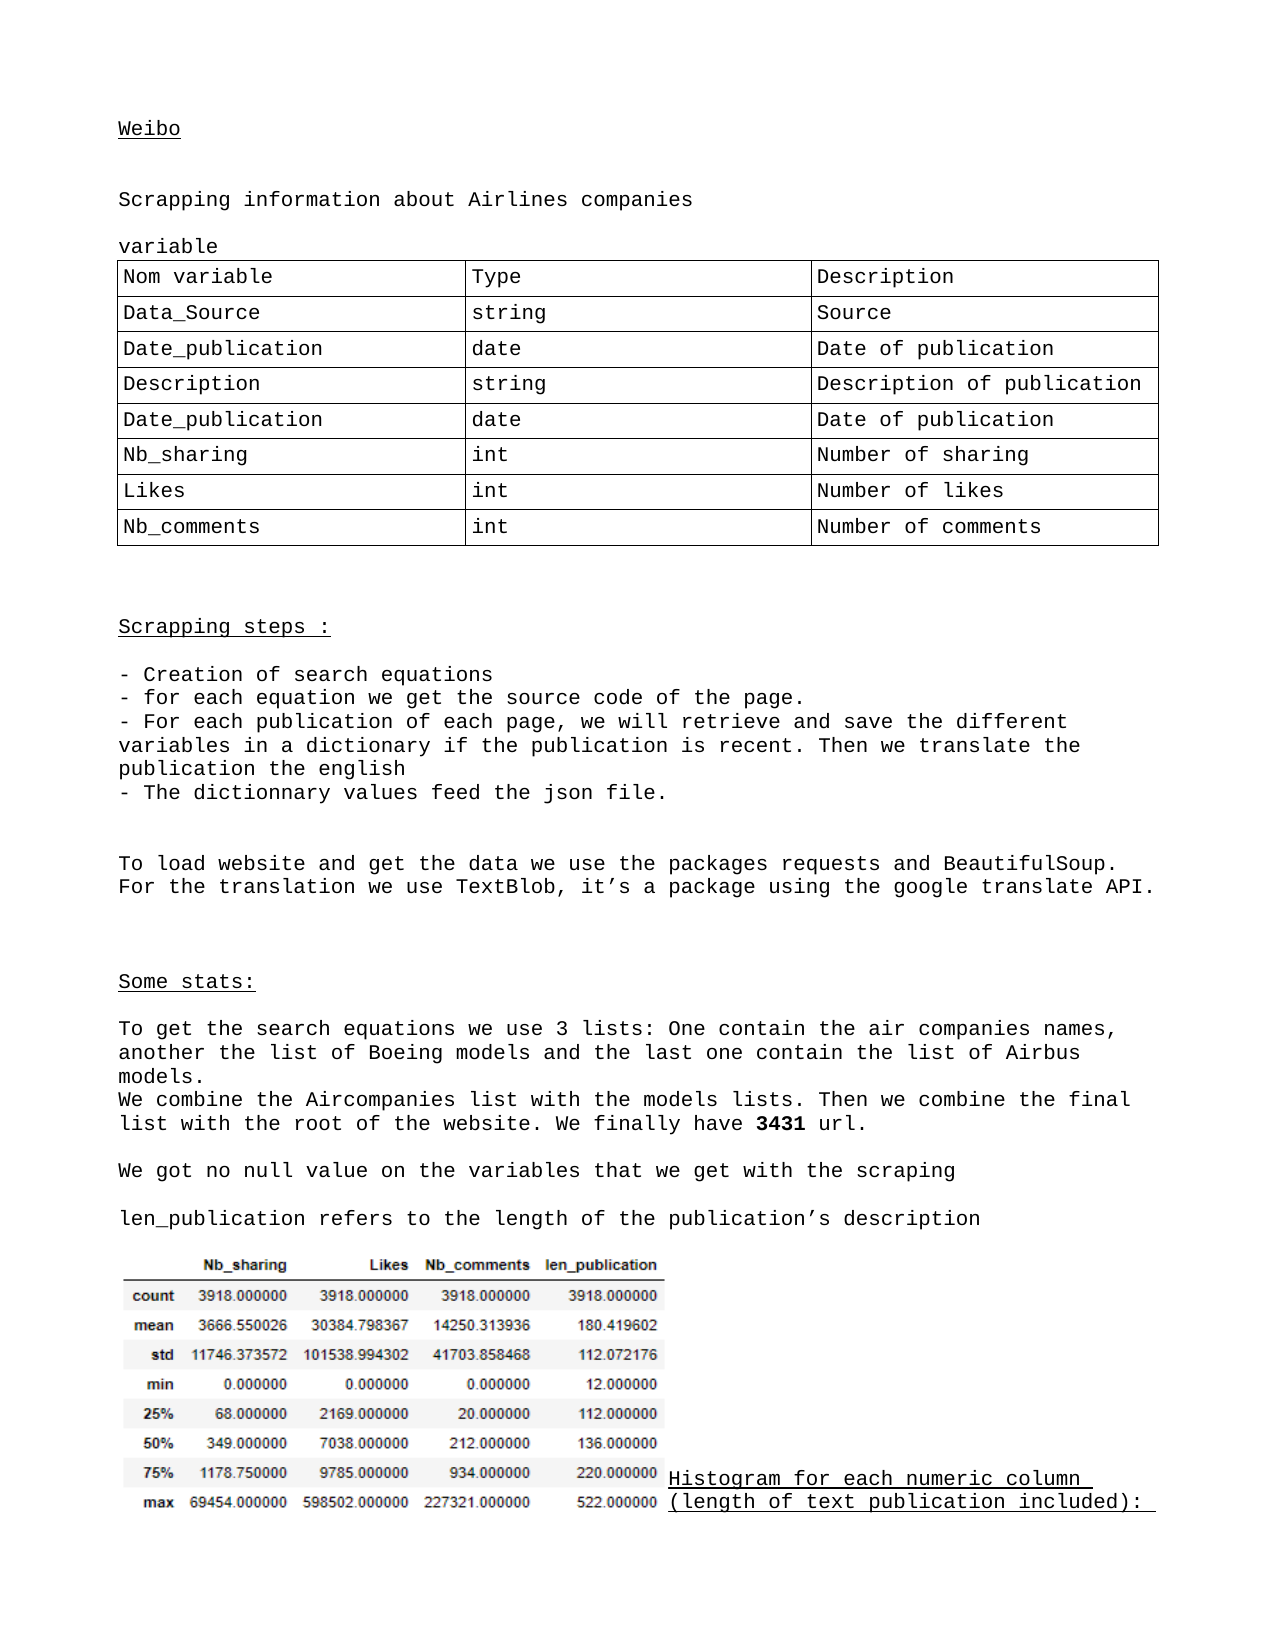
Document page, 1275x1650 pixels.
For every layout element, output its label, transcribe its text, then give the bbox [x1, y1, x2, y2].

table_cell Data_Source [118, 297, 465, 331]
text - For each publication of each page, we will retrieve and save the different variables in a dictionary if the publication is recent. Then we translate the publication the english [118, 711, 1157, 782]
text len_publication refers to the length of the publication’s description [118, 1208, 1157, 1231]
table_header Description [812, 261, 1158, 296]
text We combine the Aircompanies list with the models lists. Then we combine the final list with the root of the website. We finally have 3431 url. [118, 1089, 1157, 1137]
text Scrapping steps : [118, 616, 1157, 640]
table_header Type [466, 261, 811, 296]
table_cell Number of sharing [812, 439, 1158, 474]
table_cell int [466, 510, 811, 545]
table_cell Date_publication [118, 404, 465, 438]
text We got no null value on the variables that we get with the scraping [118, 1160, 1157, 1184]
text Histogram for each numeric column (length of text publication included): [669, 1468, 1157, 1515]
table_cell Description of publication [812, 368, 1158, 402]
table_header Nom variable [118, 261, 465, 296]
table_cell Description [118, 368, 465, 402]
text - The dictionnary values feed the json file. [118, 782, 1157, 806]
text - for each equation we get the source code of the page. [118, 687, 1157, 711]
table_cell date [466, 404, 811, 438]
table_cell int [466, 439, 811, 474]
text variable [118, 236, 1157, 260]
table_cell int [466, 475, 811, 509]
text Some stats: [118, 971, 1157, 995]
text - Creation of search equations [118, 664, 1157, 687]
text To get the search equations we use 3 lists: One contain the air companies names, another the list of Boeing models and the last one contain the list of Airbus models. [118, 1018, 1157, 1089]
table_cell Number of comments [812, 510, 1158, 545]
table_cell string [466, 297, 811, 331]
table_cell Source [812, 297, 1158, 331]
table_cell string [466, 368, 811, 402]
table_cell Nb_comments [118, 510, 465, 545]
text Weibo [118, 118, 1157, 142]
text Scrapping information about Airlines companies [118, 189, 1157, 213]
table_cell Number of likes [812, 475, 1158, 509]
text To load website and get the data we use the packages requests and BeautifulSoup. For the translation we use TextBlob, it’s a package using the google translate API. [118, 853, 1157, 900]
table_cell date [466, 332, 811, 367]
table_cell Date of publication [812, 404, 1158, 438]
table_cell Nb_sharing [118, 439, 465, 474]
table_cell Date of publication [812, 332, 1158, 367]
table_cell Date_publication [118, 332, 465, 367]
table_cell Likes [118, 475, 465, 509]
